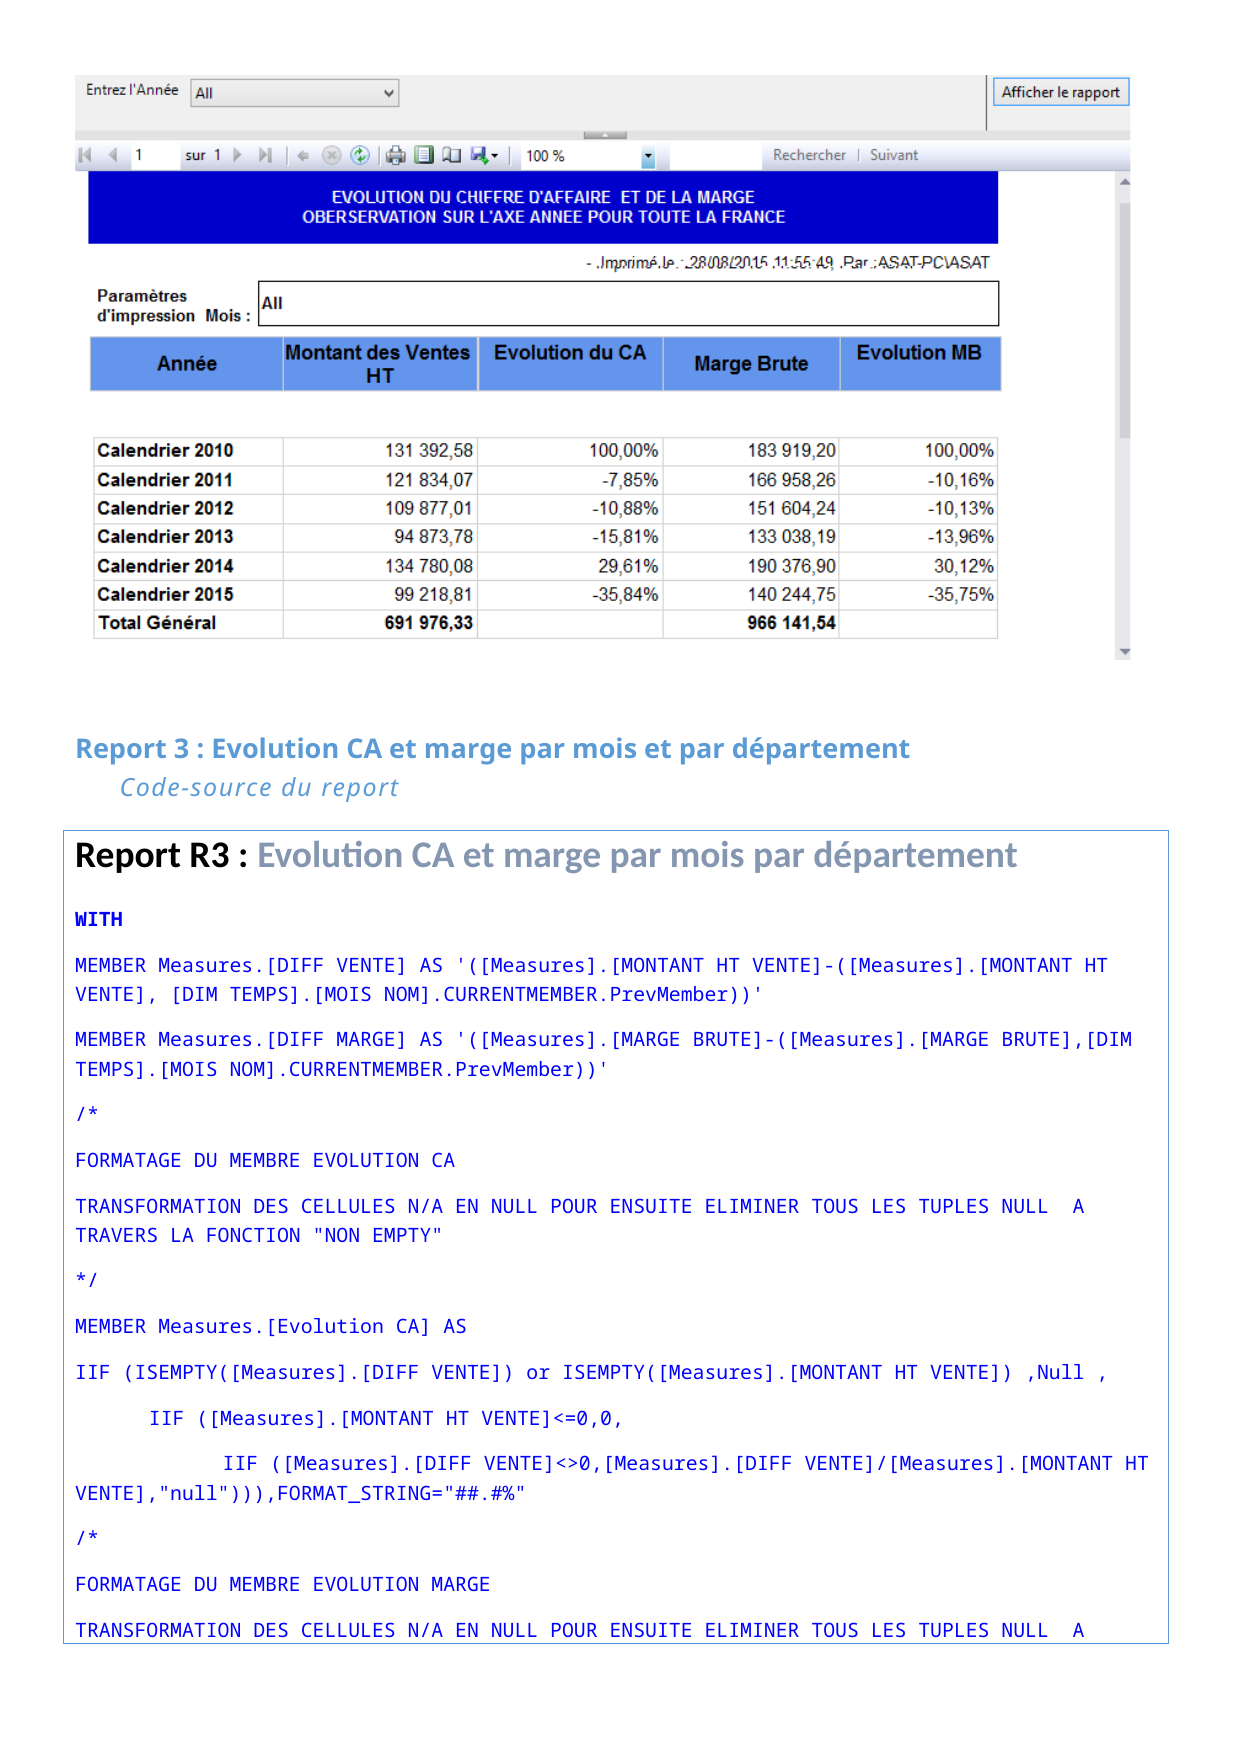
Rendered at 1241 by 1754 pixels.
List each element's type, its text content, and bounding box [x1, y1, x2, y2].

subtitle Code-source du report [119, 769, 1165, 804]
picture [75, 75, 1131, 660]
table_header Report R3 : Evolution CA et marge par mois par département WITH MEMBER Measures.[DIFF VENTE] AS '([Measures].[MONTANT HT VENTE]-([Measures].[MONTANT HT VENTE], [DIM TEMPS].[MOIS NOM].CURRENTMEMBER.PrevMember))' MEMBER Measures.[DIFF MARGE] AS '([Measures].[MARGE BRUTE]-([Measures].[MARGE BRUTE],[DIM TEMPS].[MOIS NOM].CURRENTMEMBER.PrevMember))' /* FORMATAGE DU MEMBRE EVOLUTION CA TRANSFORMATION DES CELLULES N/A EN NULL POUR ENSUITE ELIMINER TOUS LES TUPLES NULL A TRAVERS LA FONCTION "NON EMPTY" */ MEMBER Measures.[Evolution CA] AS IIF (ISEMPTY([Measures].[DIFF VENTE]) or ISEMPTY([Measures].[MONTANT HT VENTE]) ,Null , IIF ([Measures].[MONTANT HT VENTE]<=0,0, IIF ([Measures].[DIFF VENTE]<>0,[Measures].[DIFF VENTE]/[Measures].[MONTANT HT VENTE],"null"))),FORMAT_STRING="##.#%" /* FORMATAGE DU MEMBRE EVOLUTION MARGE TRANSFORMATION DES CELLULES N/A EN NULL POUR ENSUITE ELIMINER TOUS LES TUPLES NULL A [64, 831, 1168, 1643]
subtitle Report 3 : Evolution CA et marge par mois et par département [75, 730, 1165, 767]
